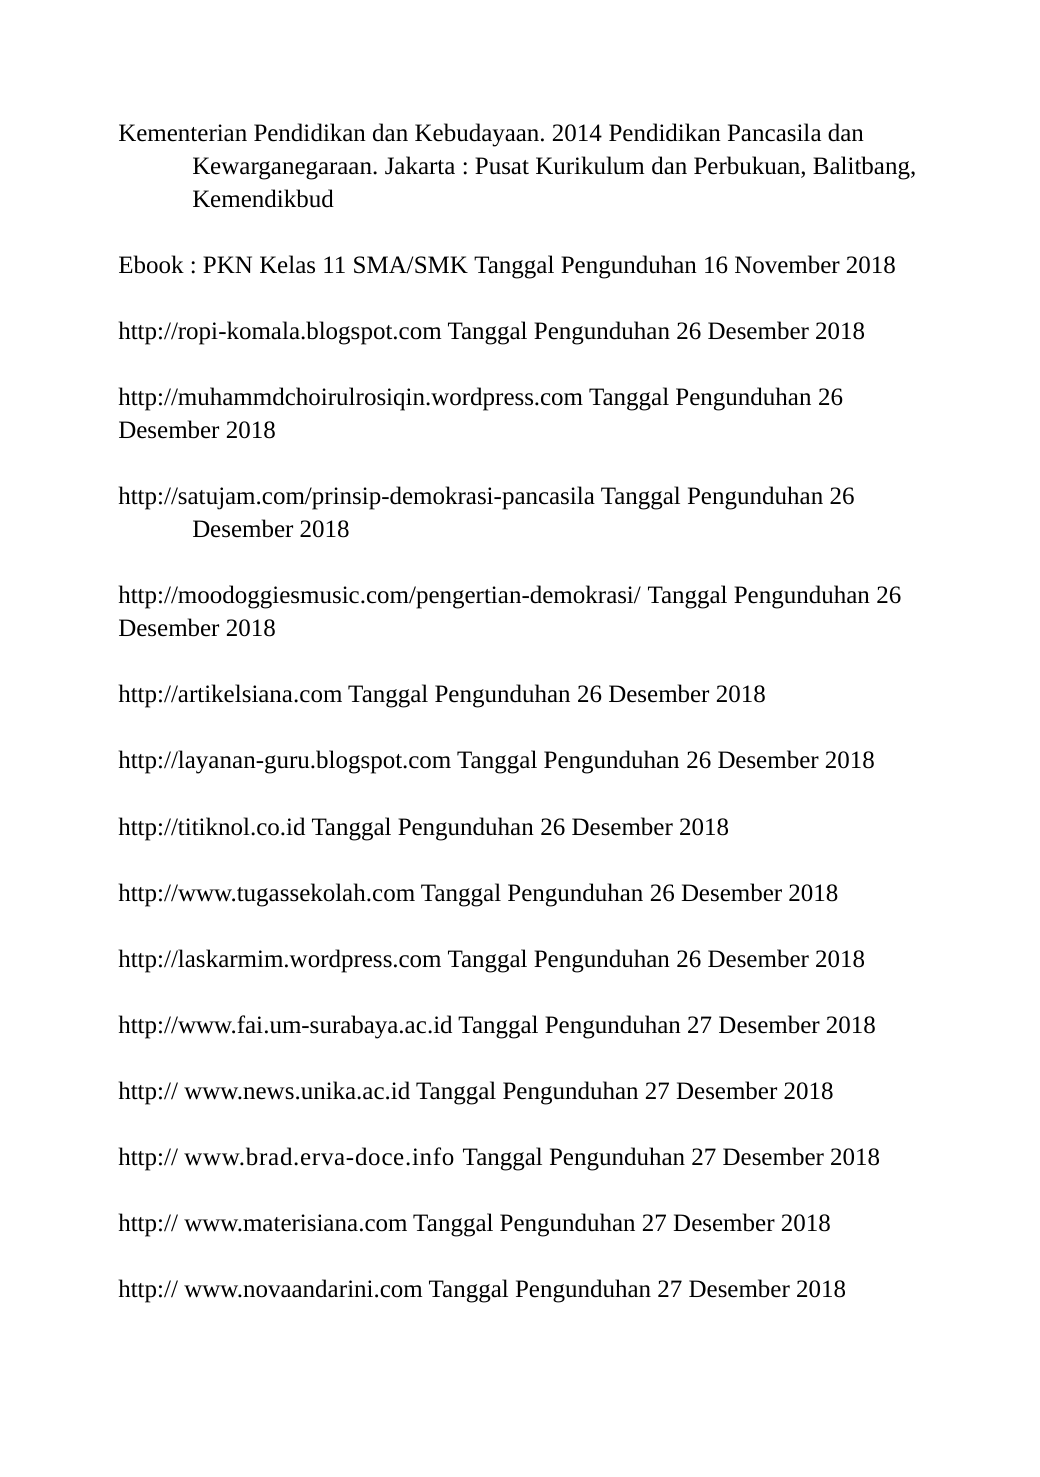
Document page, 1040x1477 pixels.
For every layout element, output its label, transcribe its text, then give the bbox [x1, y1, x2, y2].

text http:// www.brad.erva-doce.info Tanggal Pengunduhan 27 Desember 2018 [118, 1142, 921, 1171]
text http:// www.materisiana.com Tanggal Pengunduhan 27 Desember 2018 [118, 1208, 921, 1237]
text http://titiknol.co.id Tanggal Pengunduhan 26 Desember 2018 [118, 812, 921, 840]
text http://ropi-komala.blogspot.com Tanggal Pengunduhan 26 Desember 2018 [118, 316, 921, 345]
text http://artikelsiana.com Tanggal Pengunduhan 26 Desember 2018 [118, 679, 921, 708]
text http://moodoggiesmusic.com/pengertian-demokrasi/ Tanggal Pengunduhan 26 Desember 2018 [118, 580, 921, 642]
text http://satujam.com/prinsip-demokrasi-pancasila Tanggal Pengunduhan 26 Desember 2018 [118, 481, 921, 543]
text http://layanan-guru.blogspot.com Tanggal Pengunduhan 26 Desember 2018 [118, 746, 921, 774]
text http://www.fai.um-surabaya.ac.id Tanggal Pengunduhan 27 Desember 2018 [118, 1010, 921, 1038]
text http://laskarmim.wordpress.com Tanggal Pengunduhan 26 Desember 2018 [118, 944, 921, 972]
text http://muhammdchoirulrosiqin.wordpress.com Tanggal Pengunduhan 26 Desember 2018 [118, 382, 921, 444]
text http:// www.news.unika.ac.id Tanggal Pengunduhan 27 Desember 2018 [118, 1076, 921, 1104]
text http:// www.novaandarini.com Tanggal Pengunduhan 27 Desember 2018 [118, 1274, 921, 1303]
text http://www.tugassekolah.com Tanggal Pengunduhan 26 Desember 2018 [118, 878, 921, 906]
text Kementerian Pendidikan dan Kebudayaan. 2014 Pendidikan Pancasila dan Kewarganegaraan. Jakarta : Pusat Kurikulum dan Perbukuan, Balitbang, Kemendikbud [118, 118, 921, 213]
text Ebook : PKN Kelas 11 SMA/SMK Tanggal Pengunduhan 16 November 2018 [118, 250, 921, 279]
